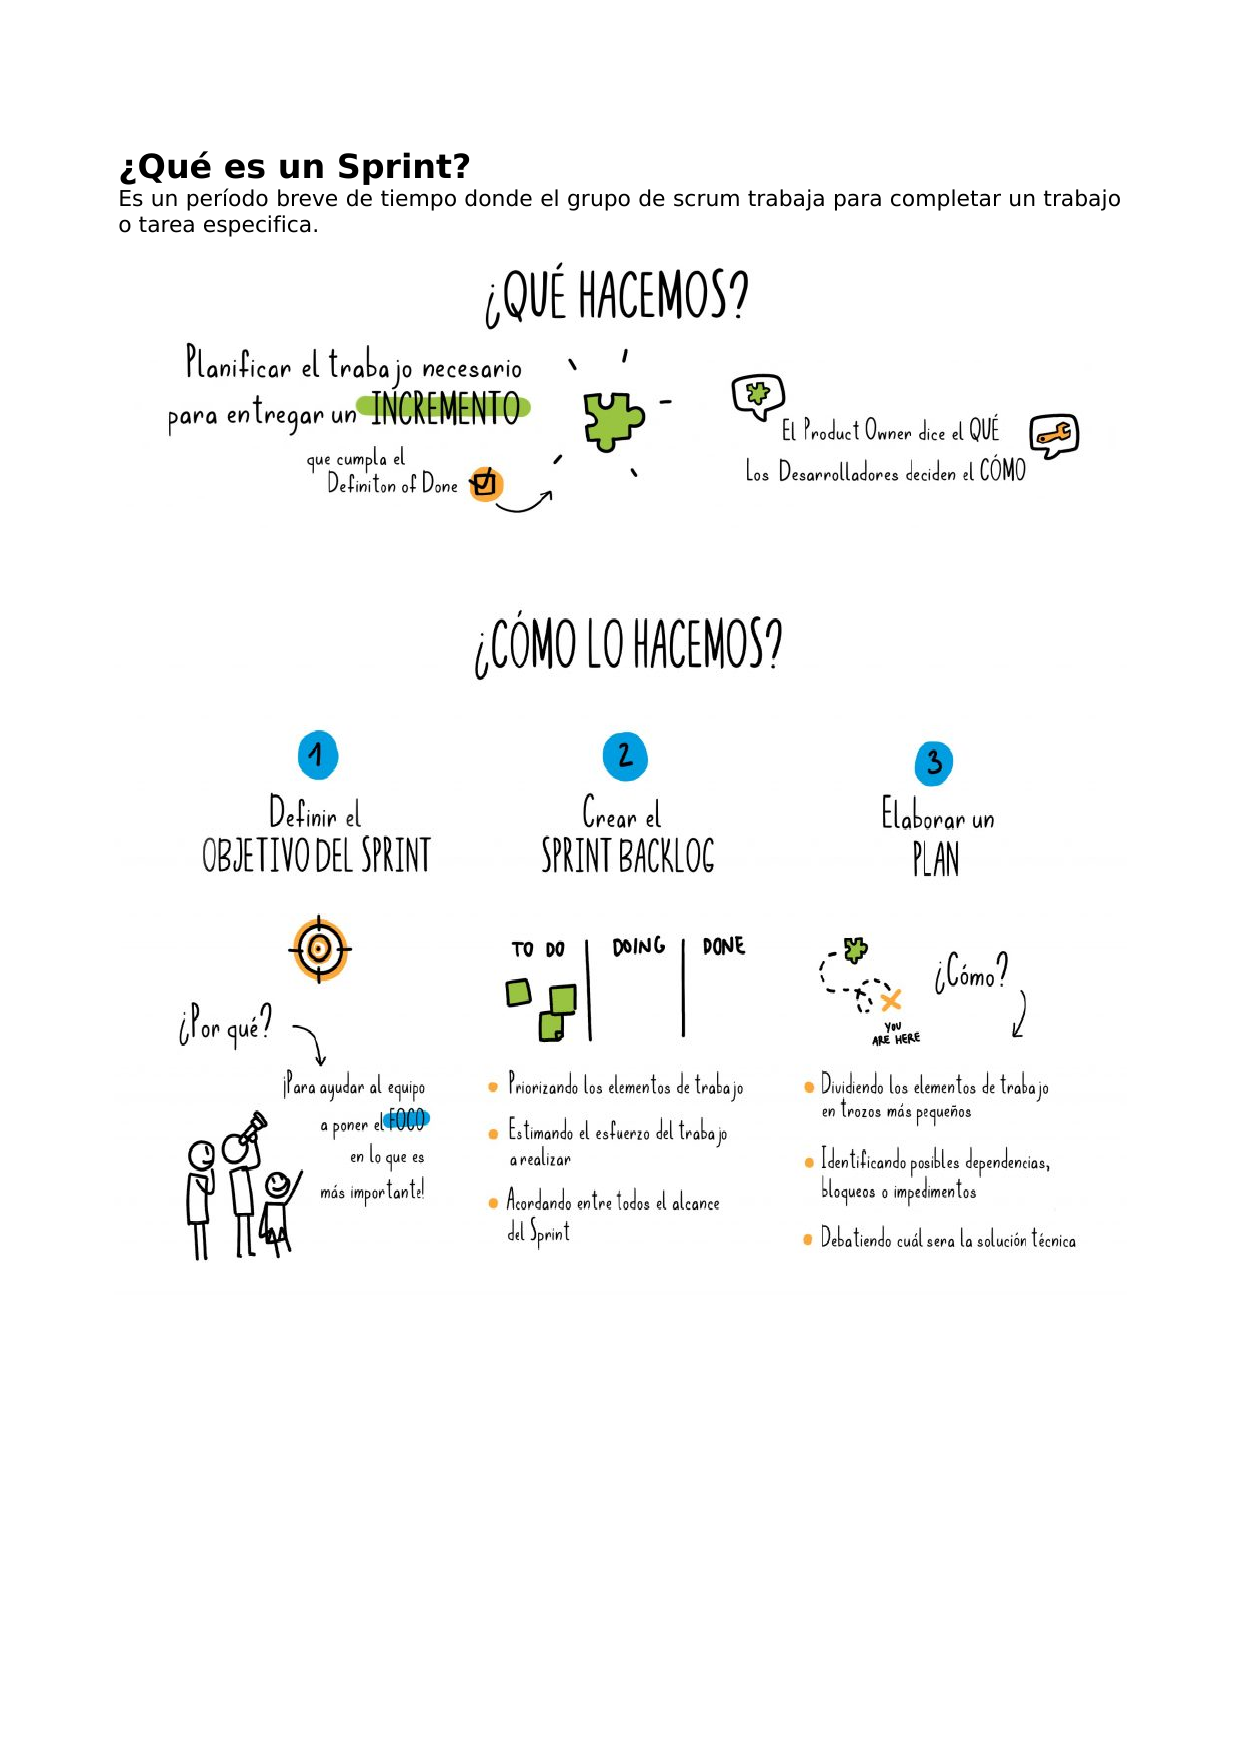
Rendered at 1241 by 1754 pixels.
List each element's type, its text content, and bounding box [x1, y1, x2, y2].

text Es un período breve de tiempo donde el grupo de scrum trabaja para completar un trabajo o tarea especifica. [118, 186, 1122, 237]
picture [118, 237, 1123, 545]
picture [113, 574, 1127, 1295]
text ¿Qué es un Sprint? [118, 147, 1122, 186]
